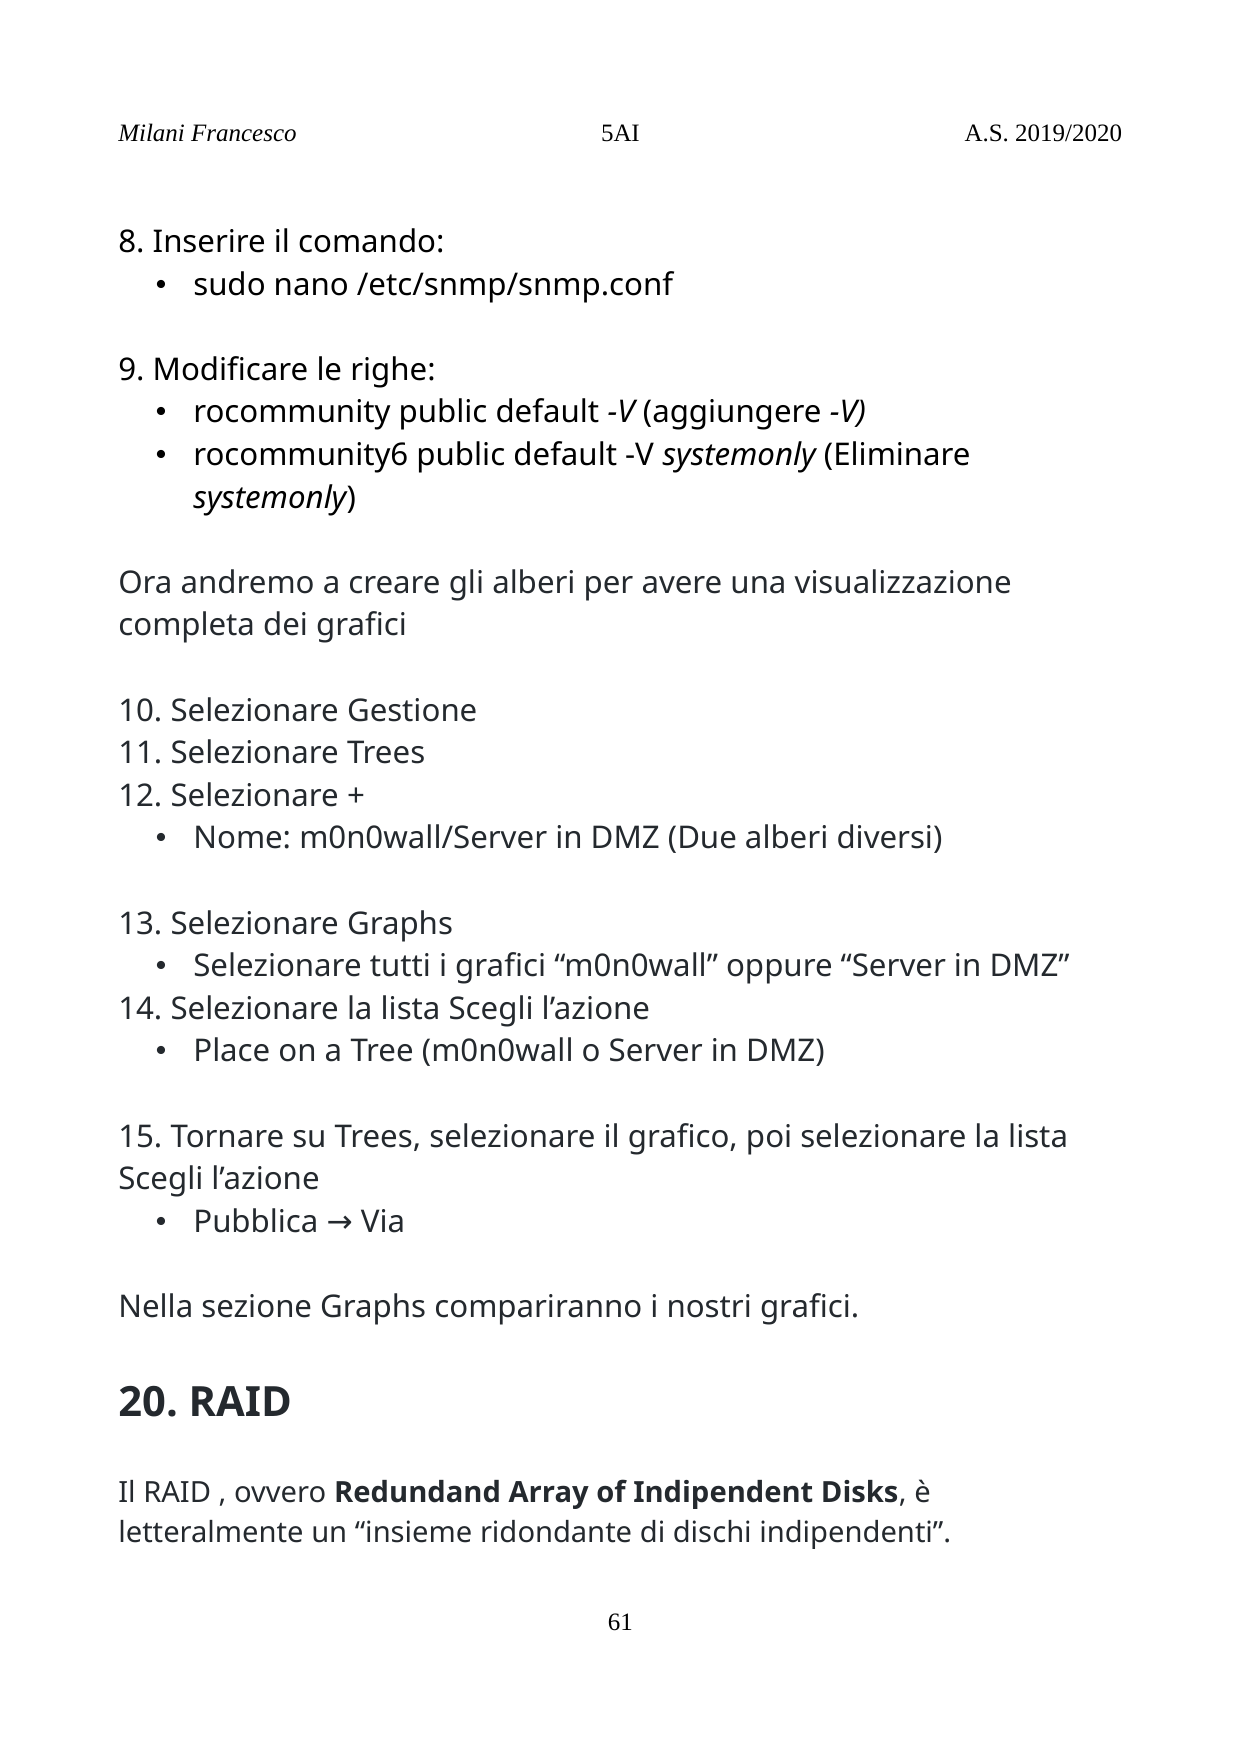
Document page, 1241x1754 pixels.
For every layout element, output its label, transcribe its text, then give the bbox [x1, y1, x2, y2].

text 13. Selezionare Graphs [118, 901, 1122, 943]
list Nome: m0n0wall/Server in DMZ (Due alberi diversi) [156, 815, 1122, 858]
text 15. Tornare su Trees, selezionare il grafico, poi selezionare la lista Scegli l’azione [118, 1114, 1122, 1199]
text Nella sezione Graphs compariranno i nostri grafici. [118, 1284, 1122, 1327]
list Pubblica → Via [156, 1199, 1122, 1241]
text 10. Selezionare Gestione [118, 688, 1122, 730]
list Place on a Tree (m0n0wall o Server in DMZ) [156, 1028, 1122, 1071]
text 11. Selezionare Trees [118, 730, 1122, 773]
text 20. RAID [118, 1372, 1122, 1429]
list rocommunity public default -V (aggiungere -V) [156, 389, 1122, 432]
text 14. Selezionare la lista Scegli l’azione [118, 986, 1122, 1028]
list Selezionare tutti i grafici “m0n0wall” oppure “Server in DMZ” [156, 943, 1122, 986]
text 9. Modificare le righe: [118, 347, 1122, 389]
text Ora andremo a creare gli alberi per avere una visualizzazione completa dei grafici [118, 560, 1122, 645]
list rocommunity6 public default -V systemonly (Eliminare systemonly) [156, 432, 1122, 517]
text 12. Selezionare + [118, 773, 1122, 815]
list sudo nano /etc/snmp/snmp.conf [156, 262, 1122, 304]
text Il RAID , ovvero Redundand Array of Indipendent Disks, è letteralmente un “insieme ridondante di dischi indipendenti”. [118, 1471, 1122, 1551]
text 8. Inserire il comando: [118, 219, 1122, 262]
